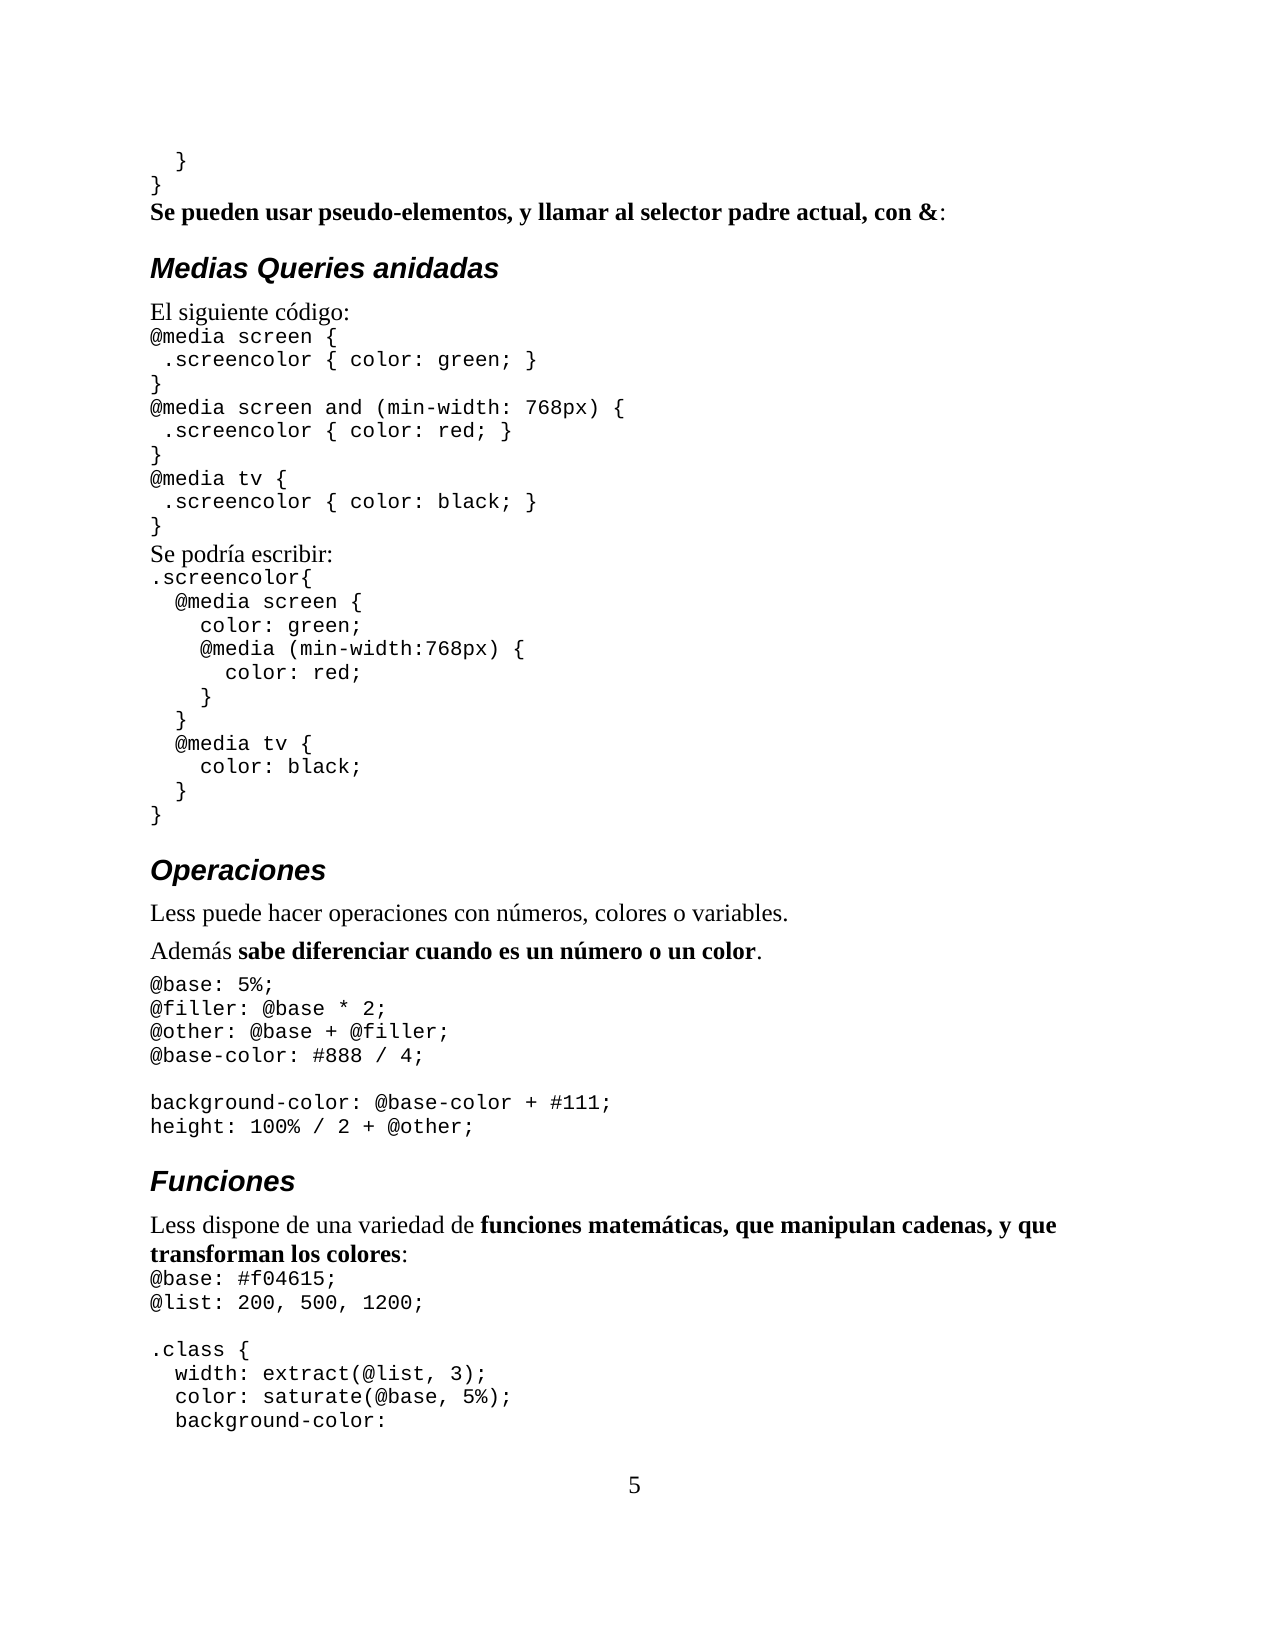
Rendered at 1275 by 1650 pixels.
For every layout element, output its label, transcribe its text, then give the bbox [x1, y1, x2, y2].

text Además sabe diferenciar cuando es un número o un color. [150, 936, 1125, 965]
text background-color: [150, 1410, 1125, 1433]
text } [150, 174, 1125, 197]
text @media screen { [150, 326, 1125, 349]
text .screencolor { color: green; } [150, 349, 1125, 373]
text } [150, 686, 1125, 709]
text } [150, 373, 1125, 397]
text @list: 200, 500, 1200; [150, 1292, 1125, 1315]
text El siguiente código: [150, 297, 1125, 326]
text } [150, 804, 1125, 827]
text height: 100% / 2 + @other; [150, 1116, 1125, 1139]
text color: red; [150, 662, 1125, 686]
subtitle Operaciones [150, 852, 1125, 886]
text width: extract(@list, 3); [150, 1363, 1125, 1386]
subtitle Medias Queries anidadas [150, 251, 1125, 284]
text .screencolor { color: red; } [150, 420, 1125, 444]
text color: black; [150, 757, 1125, 780]
text Less puede hacer operaciones con números, colores o variables. [150, 898, 1125, 927]
text } [150, 709, 1125, 733]
text @base: #f04615; [150, 1268, 1125, 1292]
text .screencolor { color: black; } [150, 491, 1125, 515]
text Se podría escribir: [150, 539, 1125, 567]
text } [150, 444, 1125, 468]
text } [150, 515, 1125, 539]
text @base: 5%; [150, 974, 1125, 998]
text color: green; [150, 615, 1125, 638]
text background-color: @base-color + #111; [150, 1092, 1125, 1116]
text @media (min-width:768px) { [150, 638, 1125, 662]
text } [150, 780, 1125, 804]
subtitle Funciones [150, 1164, 1125, 1198]
text .screencolor{ [150, 567, 1125, 591]
text color: saturate(@base, 5%); [150, 1386, 1125, 1410]
text .class { [150, 1339, 1125, 1363]
text @base-color: #888 / 4; [150, 1045, 1125, 1068]
text Se pueden usar pseudo-elementos, y llamar al selector padre actual, con &: [150, 197, 1125, 226]
text @filler: @base * 2; [150, 998, 1125, 1021]
text } [150, 150, 1125, 174]
text @media screen { [150, 591, 1125, 615]
text Less dispone de una variedad de funciones matemáticas, que manipulan cadenas, y que transforman los colores: [150, 1211, 1125, 1268]
text @media tv { [150, 733, 1125, 757]
text @other: @base + @filler; [150, 1021, 1125, 1045]
text @media screen and (min-width: 768px) { [150, 397, 1125, 420]
text @media tv { [150, 468, 1125, 491]
